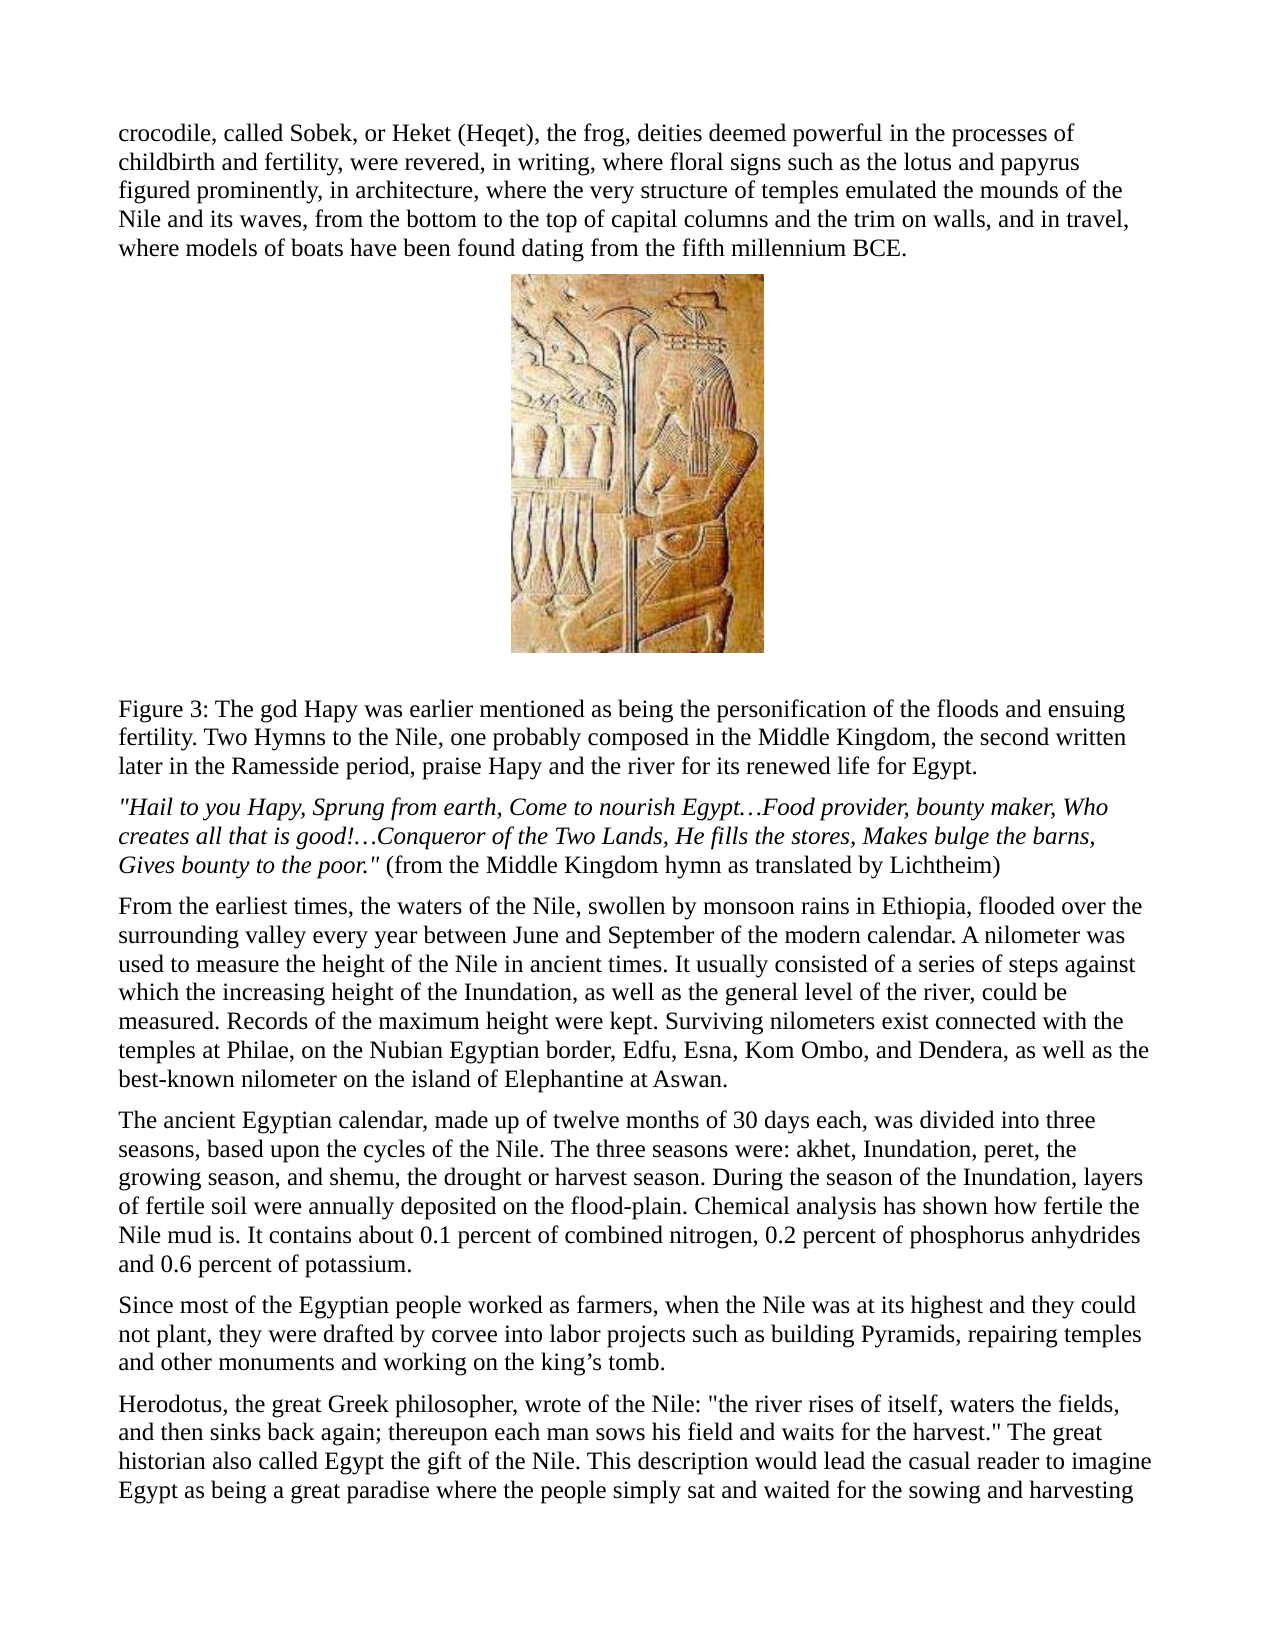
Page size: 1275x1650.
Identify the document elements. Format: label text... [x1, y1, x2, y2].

text Herodotus, the great Greek philosopher, wrote of the Nile: "the river rises of itself, waters the fields, and then sinks back again; thereupon each man sows his field and waits for the harvest." The great historian also called Egypt the gift of the Nile. This description would lead the casual reader to imagine Egypt as being a great paradise where the people simply sat and waited for the sowing and harvesting [118, 1389, 1157, 1504]
text crocodile, called Sobek, or Heket (Heqet), the frog, deities deemed powerful in the processes of childbirth and fertility, were revered, in writing, where floral signs such as the lotus and papyrus figured prominently, in architecture, where the very structure of temples emulated the mounds of the Nile and its waves, from the bottom to the top of capital columns and the trim on walls, and in travel, where models of boats have been found dating from the fifth millennium BCE. [118, 118, 1157, 262]
text The ancient Egyptian calendar, made up of twelve months of 30 days each, was divided into three seasons, based upon the cycles of the Nile. The three seasons were: akhet, Inundation, peret, the growing season, and shemu, the drought or harvest season. During the season of the Inundation, layers of fertile soil were annually deposited on the flood-plain. Chemical analysis has shown how fertile the Nile mud is. It contains about 0.1 percent of combined nitrogen, 0.2 percent of phosphorus anhydrides and 0.6 percent of potassium. [118, 1105, 1157, 1277]
text Since most of the Egyptian people worked as farmers, when the Nile was at its highest and they could not plant, they were drafted by corvee into labor projects such as building Pyramids, repairing temples and other monuments and working on the king’s tomb. [118, 1290, 1157, 1376]
text "Hail to you Hapy, Sprung from earth, Come to nourish Egypt…Food provider, bounty maker, Who creates all that is good!…Conqueror of the Two Lands, He fills the stores, Makes bulge the barns, Gives bounty to the poor." (from the Middle Kingdom hymn as translated by Lichtheim) [118, 792, 1157, 879]
text Figure 3: The god Hapy was earlier mentioned as being the personification of the floods and ensuing fertility. Two Hymns to the Nile, one probably composed in the Middle Kingdom, the second written later in the Ramesside period, praise Hapy and the river for its renewed life for Egypt. [118, 694, 1157, 780]
picture [511, 274, 764, 653]
text From the earliest times, the waters of the Nile, swollen by monsoon rains in Ethiopia, flooded over the surrounding valley every year between June and September of the modern calendar. A nilometer was used to measure the height of the Nile in ancient times. It usually consisted of a series of steps against which the increasing height of the Inundation, as well as the general level of the river, could be measured. Records of the maximum height were kept. Surviving nilometers exist connected with the temples at Philae, on the Nubian Egyptian border, Edfu, Esna, Kom Ombo, and Dendera, as well as the best-known nilometer on the island of Elephantine at Aswan. [118, 891, 1157, 1092]
